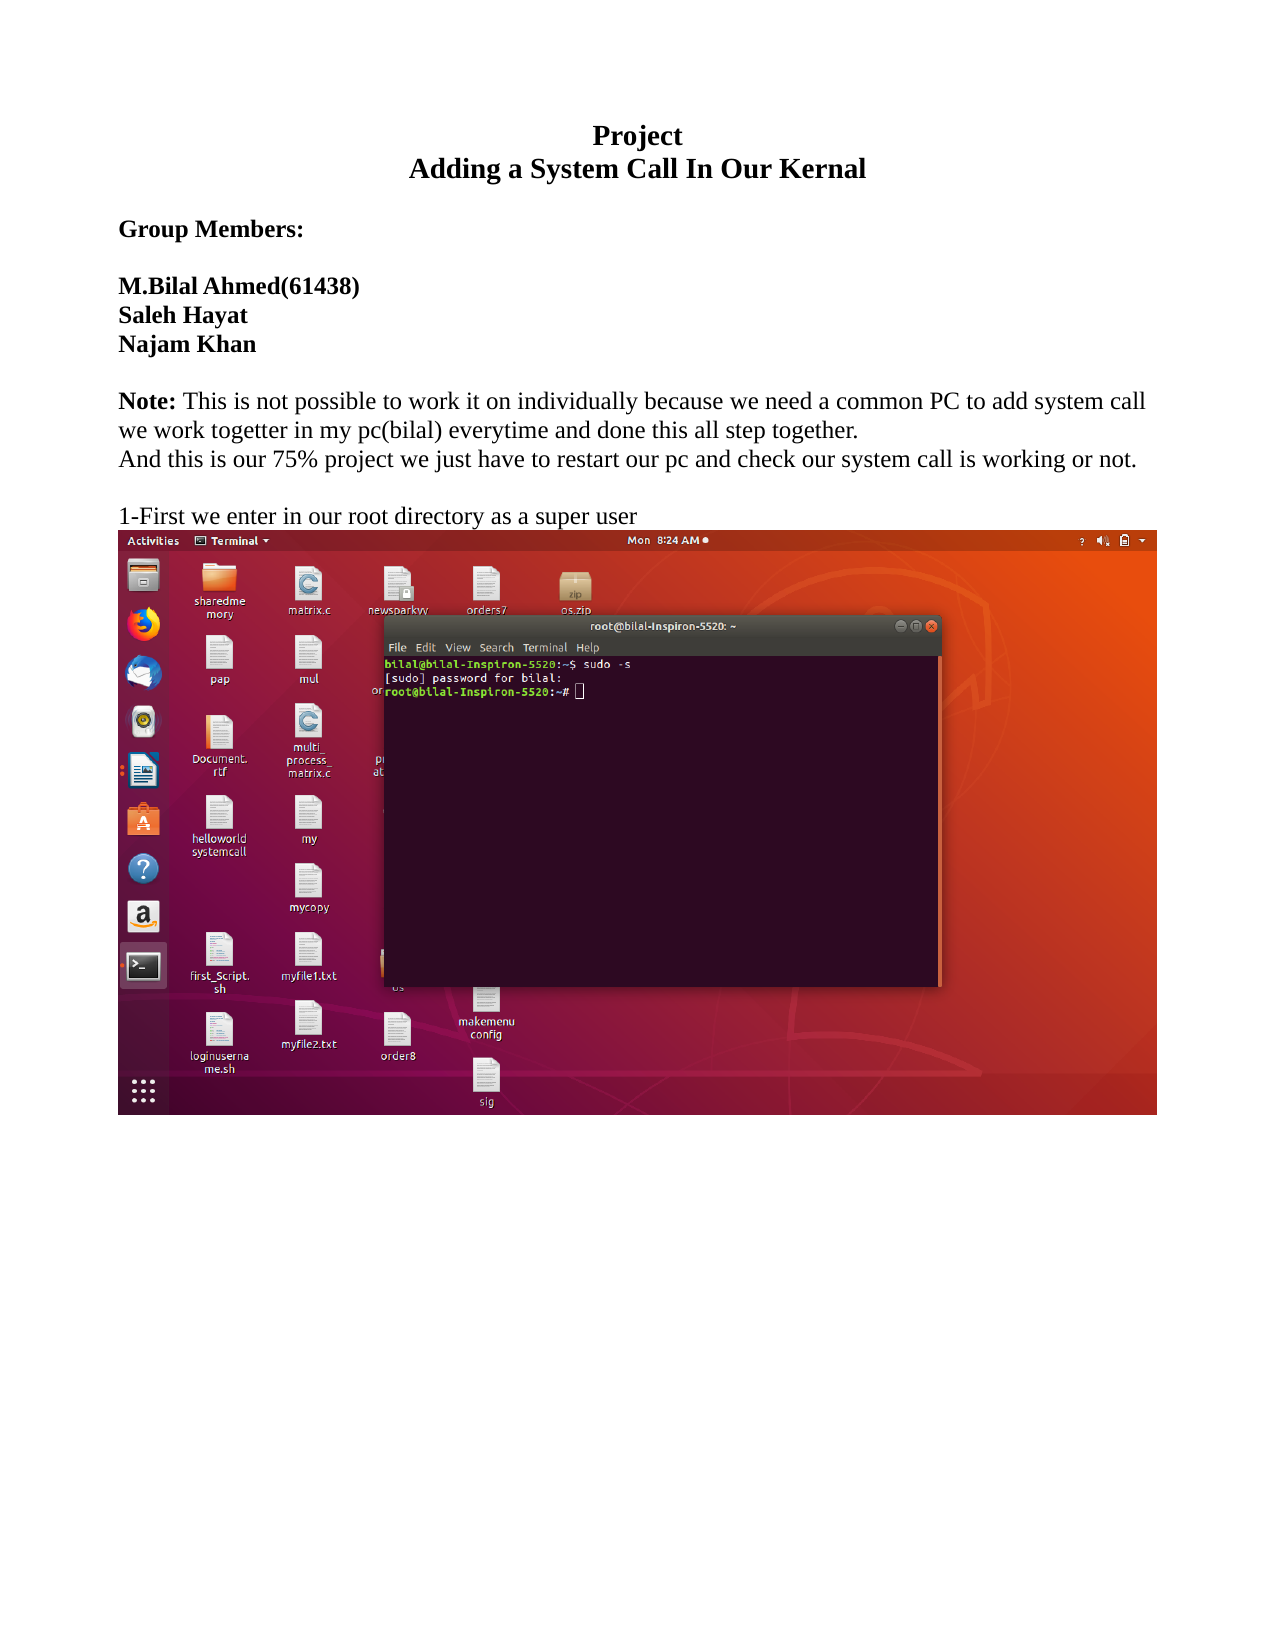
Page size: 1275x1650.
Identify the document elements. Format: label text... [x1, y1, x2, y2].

text 1-First we enter in our root directory as a super user [118, 501, 1157, 530]
text M.Bilal Ahmed(61438) [118, 271, 1157, 300]
picture [118, 530, 1157, 1115]
text And this is our 75% project we just have to restart our pc and check our system call is working or not. [118, 444, 1157, 473]
text Najam Khan [118, 329, 1157, 358]
text Note: This is not possible to work it on individually because we need a common PC to add system call [118, 386, 1157, 415]
text Adding a System Call In Our Kernal [118, 152, 1157, 185]
text Saleh Hayat [118, 300, 1157, 329]
text Group Members: [118, 214, 1157, 243]
text we work togetter in my pc(bilal) everytime and done this all step together. [118, 415, 1157, 444]
text Project [118, 118, 1157, 152]
